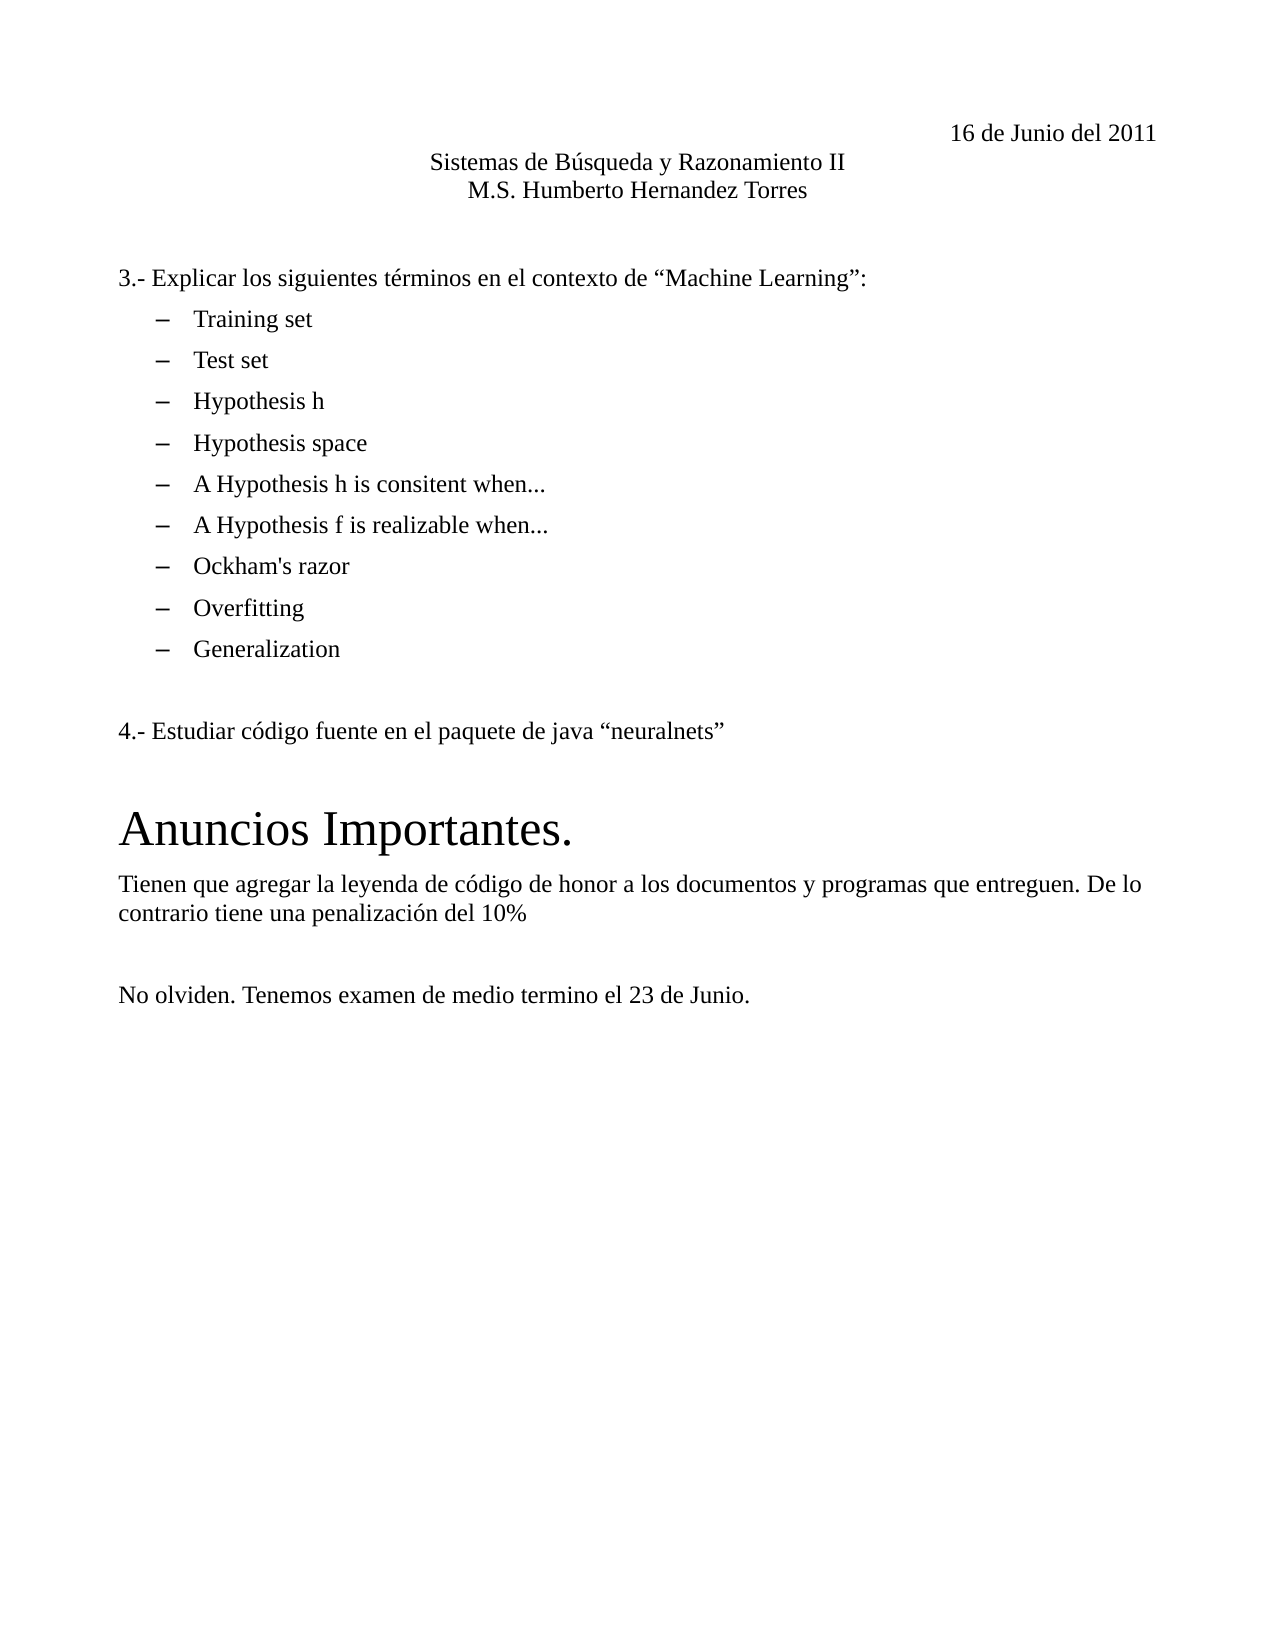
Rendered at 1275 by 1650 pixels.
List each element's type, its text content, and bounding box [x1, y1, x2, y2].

list A Hypothesis f is realizable when... [156, 510, 1157, 539]
list Hypothesis h [156, 386, 1157, 415]
text No olviden. Tenemos examen de medio termino el 23 de Junio. [118, 980, 1157, 1009]
list Generalization [156, 634, 1157, 663]
list Overfitting [156, 593, 1157, 621]
list Hypothesis space [156, 428, 1157, 456]
text Tienen que agregar la leyenda de código de honor a los documentos y programas que entreguen. De lo contrario tiene una penalización del 10% [118, 869, 1157, 926]
list Test set [156, 345, 1157, 374]
text 3.- Explicar los siguientes términos en el contexto de “Machine Learning”: [118, 263, 1157, 291]
text 4.- Estudiar código fuente en el paquete de java “neuralnets” [118, 716, 1157, 745]
text Anuncios Importantes. [118, 799, 1157, 856]
list Ockham's razor [156, 551, 1157, 580]
list A Hypothesis h is consitent when... [156, 469, 1157, 498]
list Training set [156, 304, 1157, 333]
